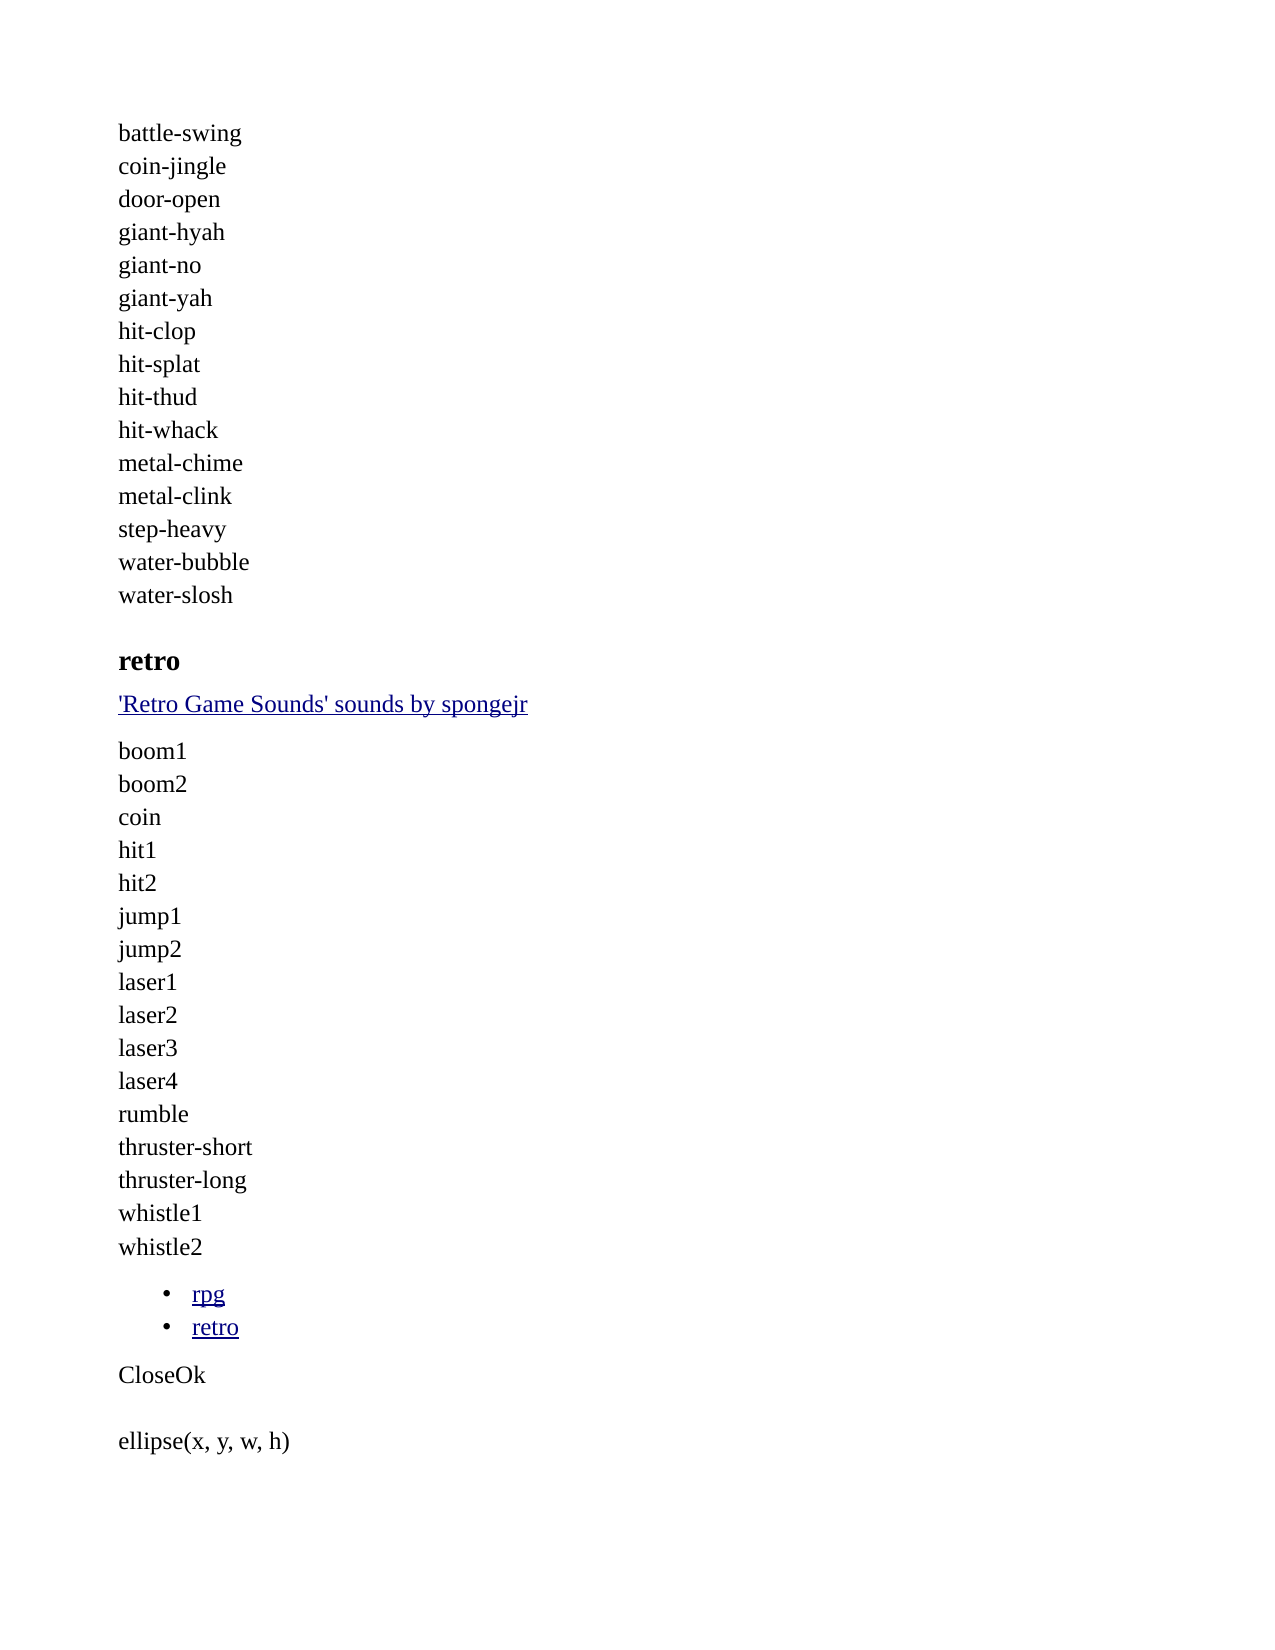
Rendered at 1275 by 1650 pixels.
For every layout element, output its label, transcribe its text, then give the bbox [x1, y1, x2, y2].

text 'Retro Game Sounds' sounds by spongejr [118, 689, 1157, 717]
text hit-thud [118, 382, 1157, 411]
text water-slosh [118, 580, 1157, 609]
text jump1 [118, 901, 1157, 930]
text laser4 [118, 1066, 1157, 1095]
subtitle retro [118, 643, 1157, 676]
text giant-hyah [118, 217, 1157, 246]
text laser3 [118, 1033, 1157, 1062]
text boom2 [118, 769, 1157, 798]
text rumble [118, 1099, 1157, 1128]
text hit2 [118, 868, 1157, 897]
list retro [162, 1312, 1157, 1341]
text whistle1 [118, 1198, 1157, 1227]
text battle-swing [118, 118, 1157, 147]
text door-open [118, 184, 1157, 213]
text step-heavy [118, 514, 1157, 543]
text hit-splat [118, 349, 1157, 378]
text coin-jingle [118, 151, 1157, 180]
text water-bubble [118, 547, 1157, 576]
text thruster-long [118, 1166, 1157, 1194]
text thruster-short [118, 1132, 1157, 1161]
text jump2 [118, 934, 1157, 963]
list rpg [162, 1279, 1157, 1308]
text metal-clink [118, 481, 1157, 510]
text hit-clop [118, 316, 1157, 345]
text giant-yah [118, 283, 1157, 312]
text whistle2 [118, 1232, 1157, 1260]
text laser1 [118, 967, 1157, 996]
text laser2 [118, 1000, 1157, 1029]
text ellipse(x, y, w, h) [118, 1426, 1157, 1454]
text hit1 [118, 835, 1157, 864]
text boom1 [118, 736, 1157, 765]
text metal-chime [118, 448, 1157, 477]
text hit-whack [118, 415, 1157, 444]
text CloseOk [118, 1360, 1157, 1388]
text coin [118, 802, 1157, 831]
text giant-no [118, 250, 1157, 279]
